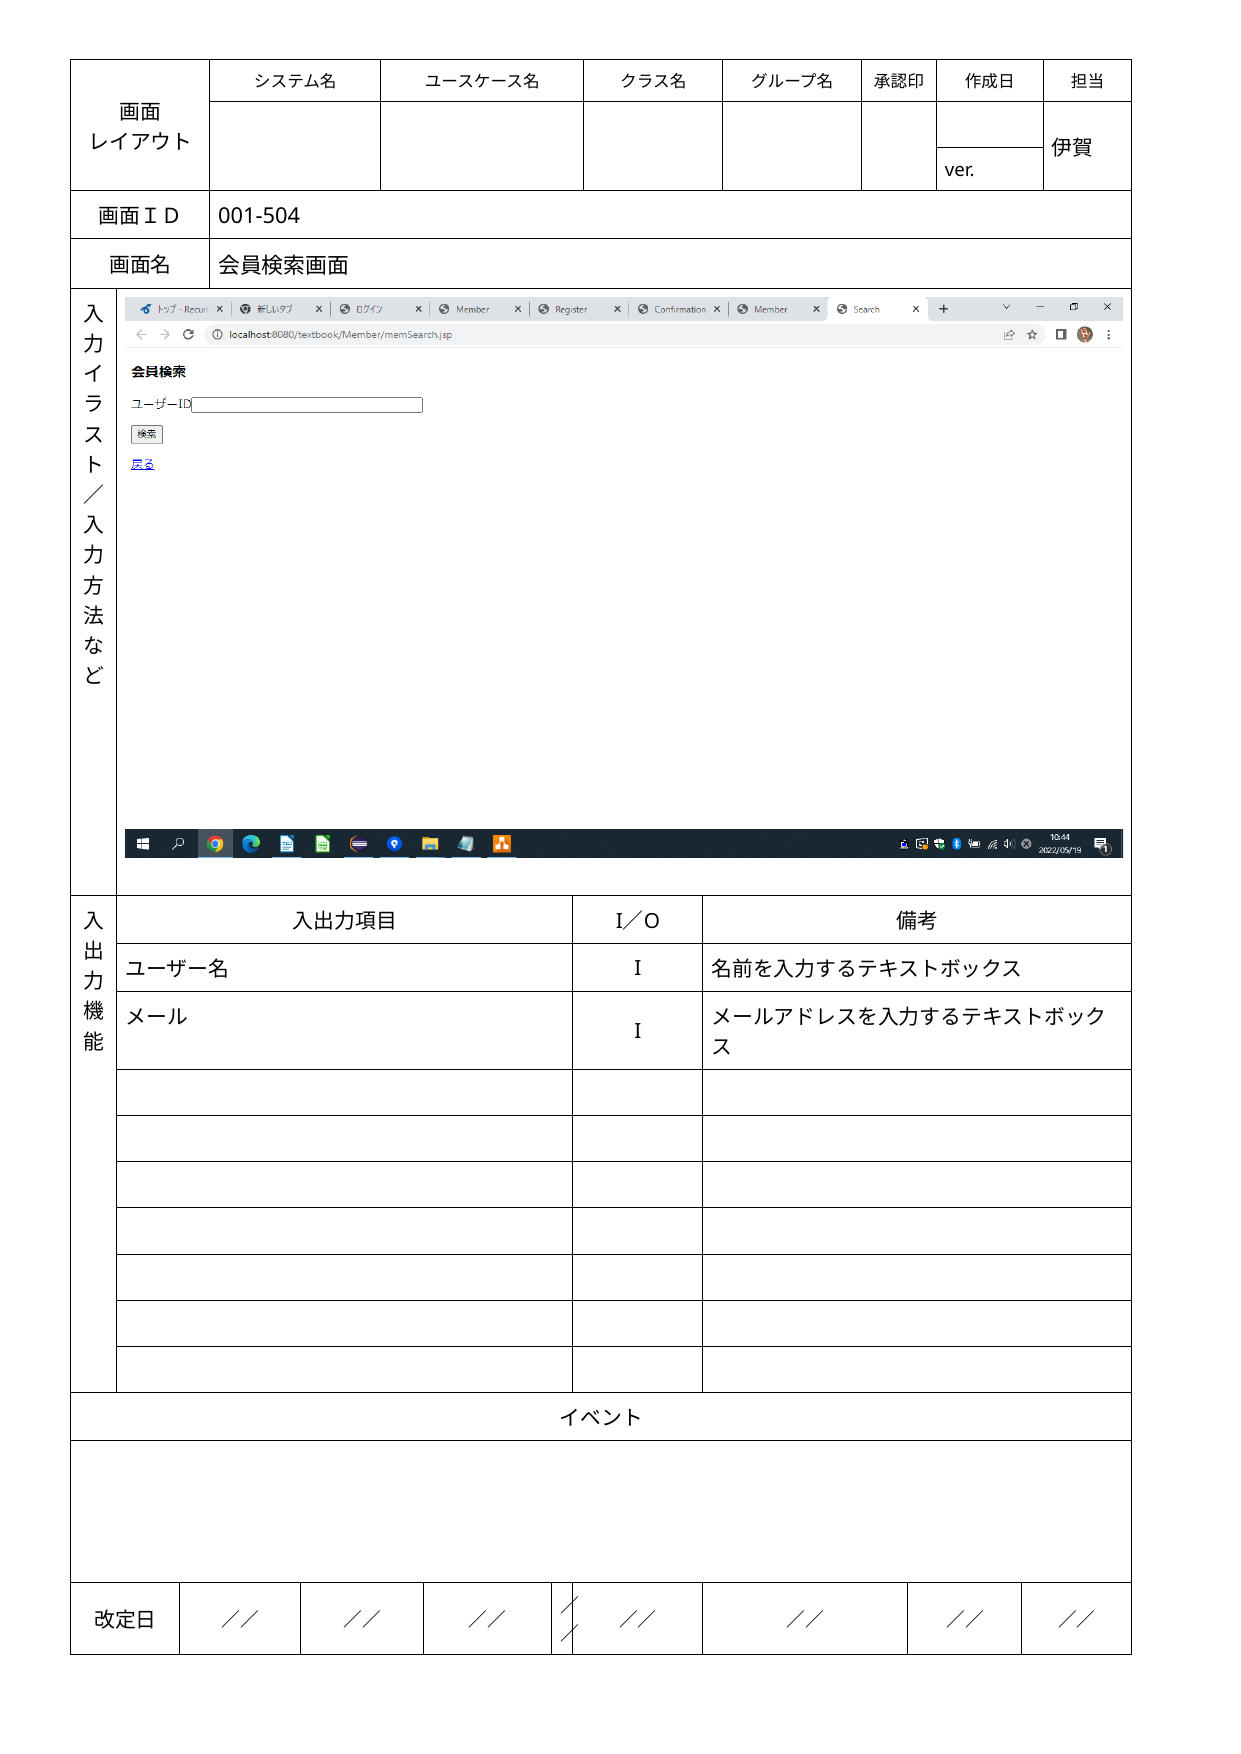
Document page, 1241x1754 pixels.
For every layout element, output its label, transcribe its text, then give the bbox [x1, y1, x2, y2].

table_cell ／／ [301, 1583, 423, 1654]
table_cell 001-504 [210, 191, 1131, 238]
table_cell ver. [937, 148, 1043, 190]
table_header 画面 レイアウト [71, 60, 209, 190]
table_cell I [573, 992, 702, 1069]
table_cell I／O [573, 896, 702, 943]
table_cell [573, 1255, 702, 1299]
picture [125, 297, 1124, 858]
table_cell [573, 1208, 702, 1253]
table_cell ／／ [180, 1583, 300, 1654]
table_header 承認印 [862, 60, 936, 101]
table_cell [584, 102, 722, 190]
table_cell [573, 1116, 702, 1161]
table_cell 伊賀 [1044, 102, 1131, 190]
table_cell メールアドレスを入力するテキストボックス [703, 992, 1131, 1069]
table_cell ／／ [1022, 1583, 1131, 1654]
table_cell [117, 1347, 572, 1392]
table_cell メール [117, 992, 572, 1069]
table_cell 入出力機能 [71, 896, 116, 1392]
table_cell ／／ [573, 1583, 702, 1654]
table_cell [381, 102, 583, 190]
table_cell [703, 1116, 1131, 1161]
table_cell [117, 1208, 572, 1253]
table_cell [117, 1116, 572, 1161]
table_cell ／／ [908, 1583, 1021, 1654]
table_cell [117, 1255, 572, 1299]
table_cell [573, 1347, 702, 1392]
table_header クラス名 [584, 60, 722, 101]
table_header ユースケース名 [381, 60, 583, 101]
table_header システム名 [210, 60, 380, 101]
table_cell [862, 102, 936, 190]
table_cell [703, 1070, 1131, 1115]
table_cell ／／ [552, 1583, 572, 1654]
table_header 作成日 [937, 60, 1043, 101]
table_cell [117, 289, 1131, 895]
table_cell 改定日 [71, 1583, 179, 1654]
table_cell 画面名 [71, 239, 209, 288]
table_cell [117, 1070, 572, 1115]
table_cell [573, 1162, 702, 1207]
table_cell [937, 102, 1043, 147]
table_cell 会員検索画面 [210, 239, 1131, 288]
table_header グループ名 [723, 60, 861, 101]
table_cell [703, 1255, 1131, 1299]
table_cell 名前を入力するテキストボックス [703, 944, 1131, 991]
table_cell イベント [71, 1393, 1131, 1440]
table_cell ／／ [703, 1583, 907, 1654]
table_cell ／／ [424, 1583, 551, 1654]
table_cell [71, 1441, 1131, 1582]
table_cell [703, 1347, 1131, 1392]
table_header 担当 [1044, 60, 1131, 101]
table_cell ユーザー名 [117, 944, 572, 991]
table_cell [117, 1162, 572, 1207]
table_cell [703, 1301, 1131, 1346]
table_cell [703, 1208, 1131, 1253]
table_cell [117, 1301, 572, 1346]
table_cell [723, 102, 861, 190]
table_cell 入力イラスト／入力方法など [71, 289, 116, 895]
table_cell 備考 [703, 896, 1131, 943]
table_cell [703, 1162, 1131, 1207]
table_cell [573, 1301, 702, 1346]
table_cell [210, 102, 380, 190]
table_cell 画面ＩＤ [71, 191, 209, 238]
table_cell I [573, 944, 702, 991]
table_cell 入出力項目 [117, 896, 572, 943]
table_cell [573, 1070, 702, 1115]
